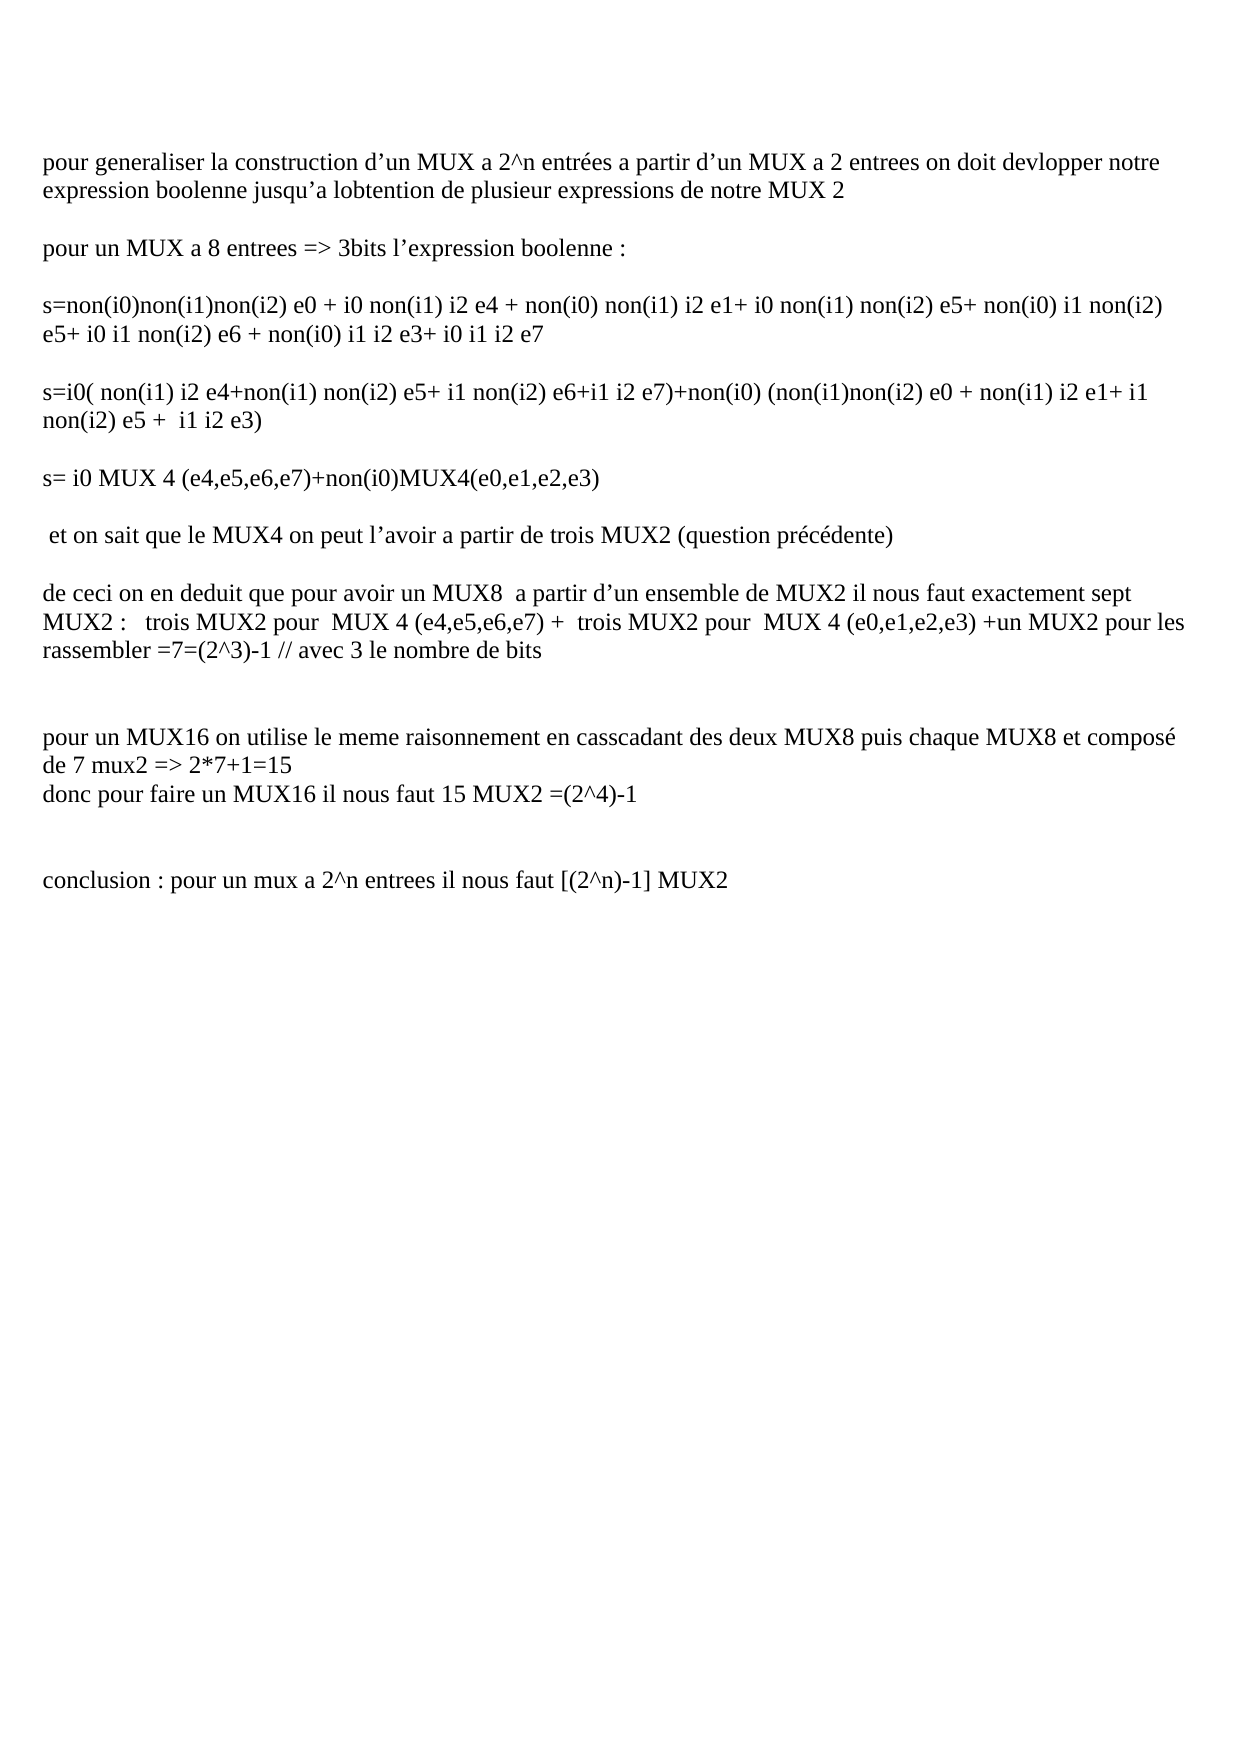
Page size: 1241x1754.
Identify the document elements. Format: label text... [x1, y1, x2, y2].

text pour un MUX16 on utilise le meme raisonnement en casscadant des deux MUX8 puis chaque MUX8 et composé de 7 mux2 => 2*7+1=15 [42, 722, 1194, 779]
text pour un MUX a 8 entrees => 3bits l’expression boolenne : [42, 233, 1194, 262]
text et on sait que le MUX4 on peut l’avoir a partir de trois MUX2 (question précédente) [42, 521, 1194, 549]
text pour generaliser la construction d’un MUX a 2^n entrées a partir d’un MUX a 2 entrees on doit devlopper notre expression boolenne jusqu’a lobtention de plusieur expressions de notre MUX 2 [42, 147, 1194, 204]
text de ceci on en deduit que pour avoir un MUX8 a partir d’un ensemble de MUX2 il nous faut exactement sept MUX2 : trois MUX2 pour MUX 4 (e4,e5,e6,e7) + trois MUX2 pour MUX 4 (e0,e1,e2,e3) +un MUX2 pour les rassembler =7=(2^3)-1 // avec 3 le nombre de bits [42, 578, 1194, 664]
text s=non(i0)non(i1)non(i2) e0 + i0 non(i1) i2 e4 + non(i0) non(i1) i2 e1+ i0 non(i1) non(i2) e5+ non(i0) i1 non(i2) e5+ i0 i1 non(i2) e6 + non(i0) i1 i2 e3+ i0 i1 i2 e7 [42, 291, 1194, 348]
text s= i0 MUX 4 (e4,e5,e6,e7)+non(i0)MUX4(e0,e1,e2,e3) [42, 463, 1194, 492]
text donc pour faire un MUX16 il nous faut 15 MUX2 =(2^4)-1 [42, 779, 1194, 808]
text s=i0( non(i1) i2 e4+non(i1) non(i2) e5+ i1 non(i2) e6+i1 i2 e7)+non(i0) (non(i1)non(i2) e0 + non(i1) i2 e1+ i1 non(i2) e5 + i1 i2 e3) [42, 377, 1194, 434]
text conclusion : pour un mux a 2^n entrees il nous faut [(2^n)-1] MUX2 [42, 866, 1194, 894]
